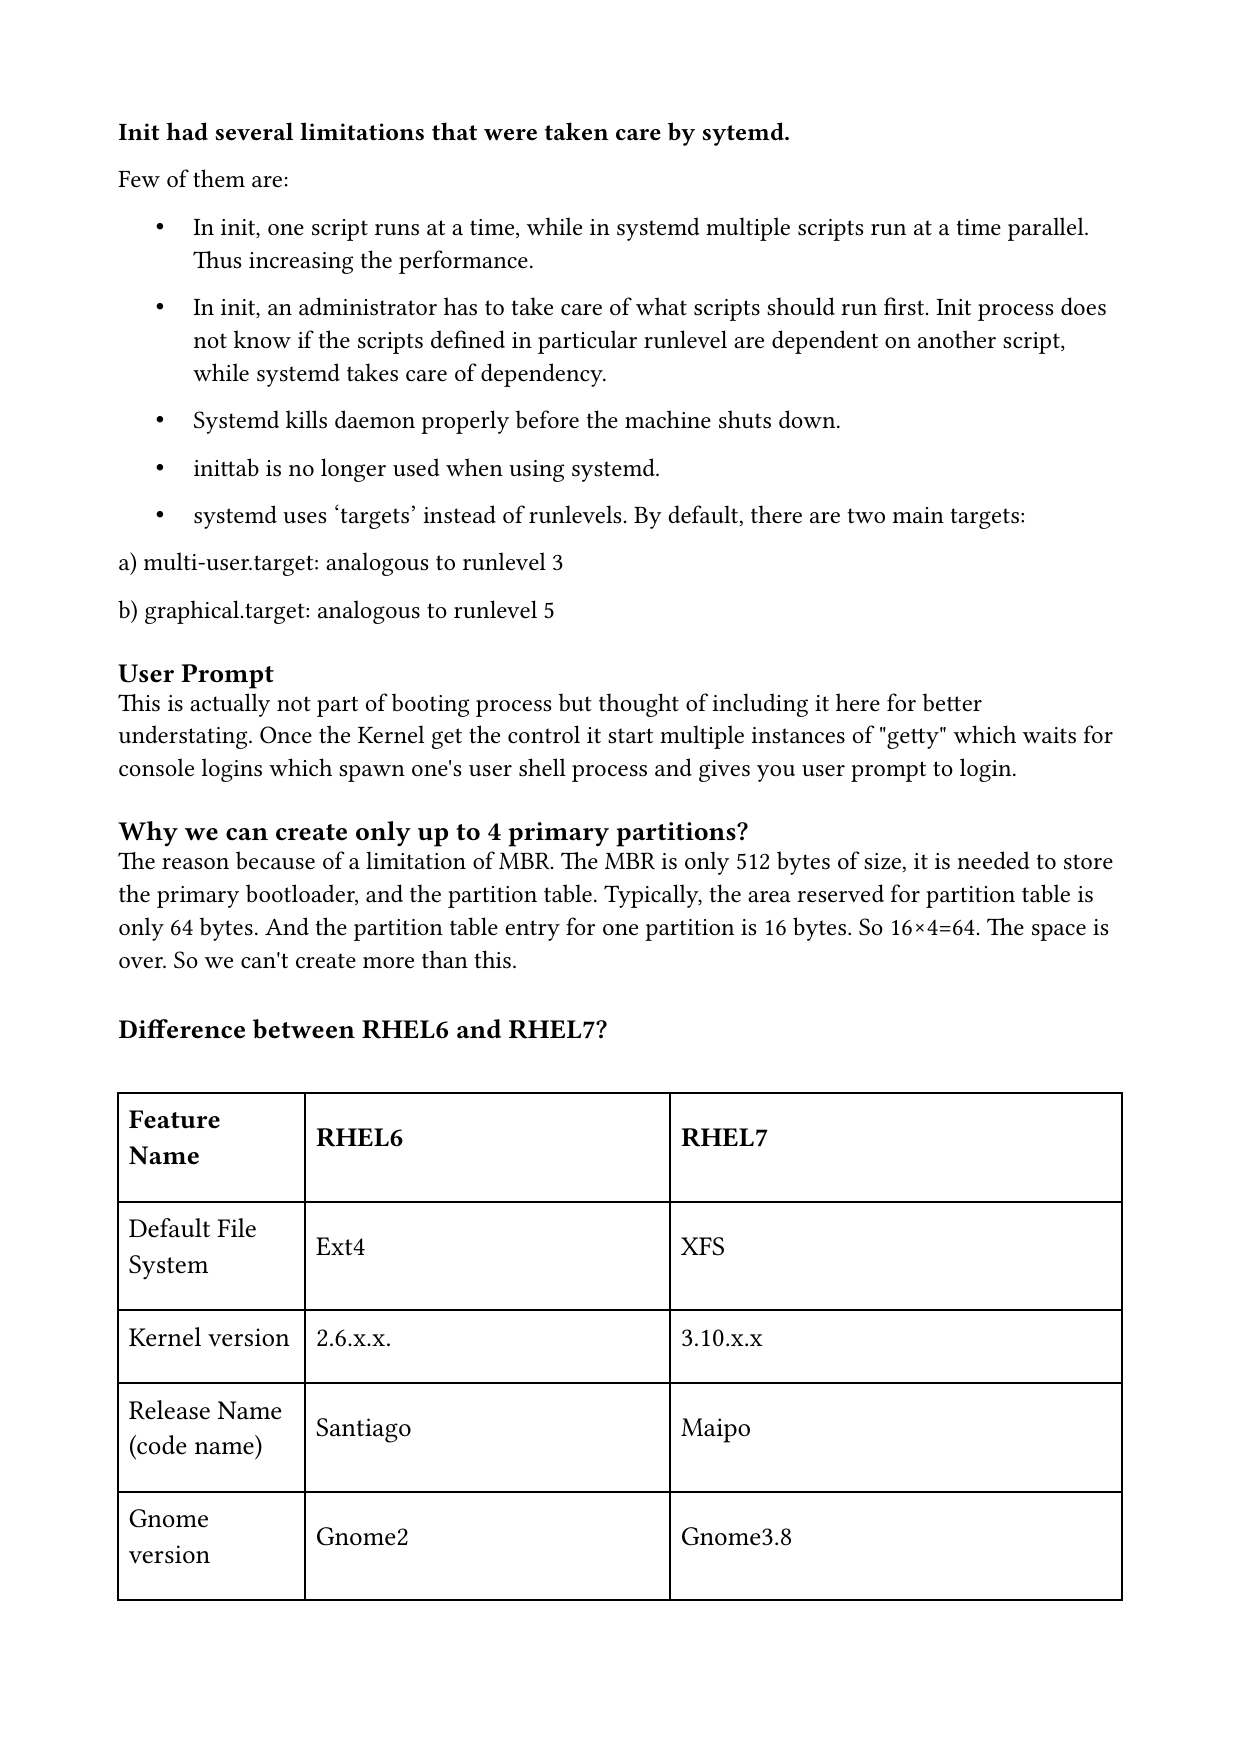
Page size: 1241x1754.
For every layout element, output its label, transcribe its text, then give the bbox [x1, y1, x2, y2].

list systemd uses ‘targets’ instead of runlevels. By default, there are two main targets: [156, 501, 1122, 529]
table_cell Gnome version [119, 1493, 304, 1599]
table_cell XFS [671, 1203, 1121, 1309]
table_header Feature Name [119, 1094, 304, 1201]
table_cell Maipo [671, 1384, 1121, 1491]
table_cell Ext4 [306, 1203, 669, 1309]
text The reason because of a limitation of MBR. The MBR is only 512 bytes of size, it is needed to store the primary bootloader, and the partition table. Typically, the area reserved for partition table is only 64 bytes. And the partition table entry for one partition is 16 bytes. So 16×4=64. The space is over. So we can't create more than this. [118, 847, 1122, 974]
list inittab is no longer used when using systemd. [156, 453, 1122, 482]
subtitle User Prompt [118, 658, 1122, 689]
table_cell Kernel version [119, 1311, 304, 1382]
list Systemd kills daemon properly before the machine shuts down. [156, 406, 1122, 435]
table_cell Release Name (code name) [119, 1384, 304, 1491]
table_cell Santiago [306, 1384, 669, 1491]
table_cell Gnome2 [306, 1493, 669, 1599]
text This is actually not part of booting process but thought of including it here for better understating. Once the Kernel get the control it start multiple instances of "getty" which waits for console logins which spawn one's user shell process and gives you user prompt to login. [118, 689, 1122, 783]
list In init, one script runs at a time, while in systemd multiple scripts run at a time parallel. Thus increasing the performance. [156, 213, 1122, 274]
table_header RHEL7 [671, 1094, 1121, 1201]
table_cell 3.10.x.x [671, 1311, 1121, 1382]
table_cell Gnome3.8 [671, 1493, 1121, 1599]
table_header RHEL6 [306, 1094, 669, 1201]
list In init, an administrator has to take care of what scripts should run first. Init process does not know if the scripts defined in particular runlevel are dependent on another script, while systemd takes care of dependency. [156, 293, 1122, 387]
text b) graphical.target: analogous to runlevel 5 [118, 596, 1122, 624]
text Init had several limitations that were taken care by sytemd. [118, 118, 1122, 147]
subtitle Why we can create only up to 4 primary partitions? [118, 816, 1122, 847]
table_cell 2.6.x.x. [306, 1311, 669, 1382]
text Few of them are: [118, 166, 1122, 194]
subtitle Difference between RHEL6 and RHEL7? [118, 1014, 1122, 1045]
text a) multi-user.target: analogous to runlevel 3 [118, 548, 1122, 577]
table_cell Default File System [119, 1203, 304, 1309]
